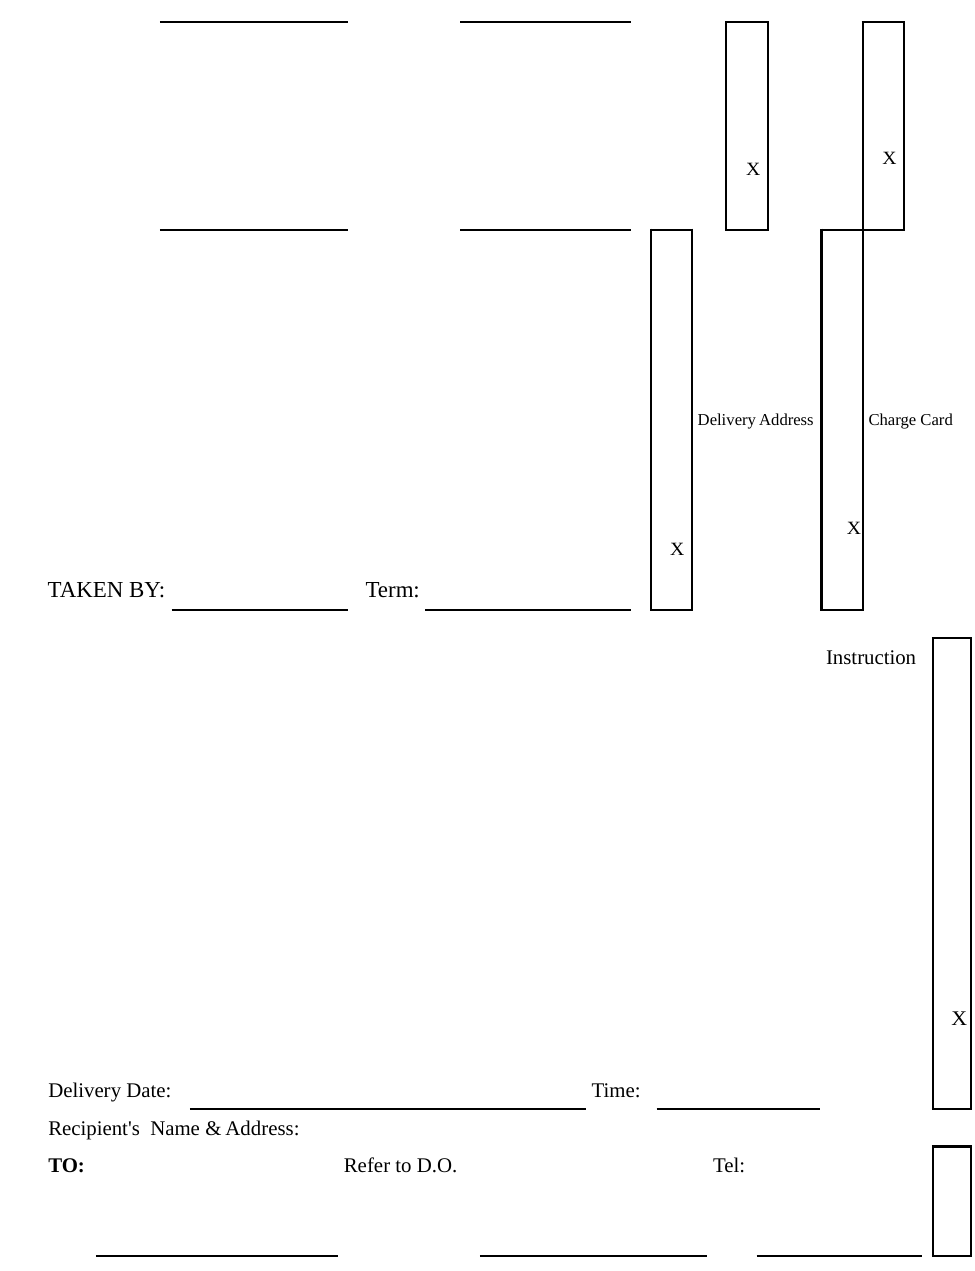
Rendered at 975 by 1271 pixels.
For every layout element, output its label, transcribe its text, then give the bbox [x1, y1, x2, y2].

table_header Refer to D.O. [338, 1145, 480, 1255]
table_header [922, 1145, 932, 1255]
table_header <if test="o.order_instruction">X</if> [934, 639, 970, 1108]
table_header [651, 21, 725, 228]
table_header <if test="o.order_tel_check">X</if> [934, 1148, 970, 1255]
table_header <o.order_typed_by and o.order_typed_by.name or ''> [160, 23, 348, 228]
table_header <convert_datetime_d_m_Y_H_M_S(o.complain_delivery_date) and convert_datetime_d_m_Y_H_M_S(o.complain_delivery_date)[:10] or ''> [190, 637, 586, 1108]
table_cell <if test="o.order_delivery_address">X</if> [652, 231, 691, 608]
table_header [769, 21, 862, 228]
table_header <if test="o.order_statement">X</if> [727, 23, 767, 228]
table_header <if test="o.order_stock">X</if> [864, 23, 903, 228]
table_header TO: [42, 1145, 96, 1255]
table_header [905, 21, 967, 228]
table_header <o.order_to> [96, 1145, 338, 1255]
table_header [42, 21, 160, 228]
table_header <o.complain_customer_ac> [460, 23, 631, 228]
table_cell Term: [348, 229, 425, 608]
table_cell Charge Card [864, 229, 967, 608]
table_cell <o.complain_order_take and o.complain_order_take.name or ''> [172, 231, 348, 608]
table_header Delivery Date: [42, 637, 190, 1108]
table_header <o.order_tel> [757, 1145, 922, 1255]
table_header Tel: [707, 1145, 757, 1255]
table_header [631, 21, 651, 228]
table_header <convert_datetime_d_m_Y_H_M_S(o.complain_delivery_date) and convert_datetime_d_m_Y_H_M_S(o.complain_delivery_date)[11:] or ''> [657, 637, 820, 1108]
table_cell <if test="o.order_charge_card">X</if> [823, 231, 862, 608]
table_cell [631, 229, 650, 608]
table_cell Delivery Address [693, 229, 820, 608]
table_cell Recipient's Name & Address: <o.order_name_address> [42, 1108, 971, 1145]
table_header Instruction [820, 637, 932, 1108]
table_header Time: [586, 637, 657, 1108]
table_header [348, 21, 460, 228]
table_cell TAKEN BY: [42, 229, 172, 608]
table_cell <o.order_term> [425, 229, 631, 608]
table_header <o.order_refer_to_do> [480, 1145, 707, 1255]
